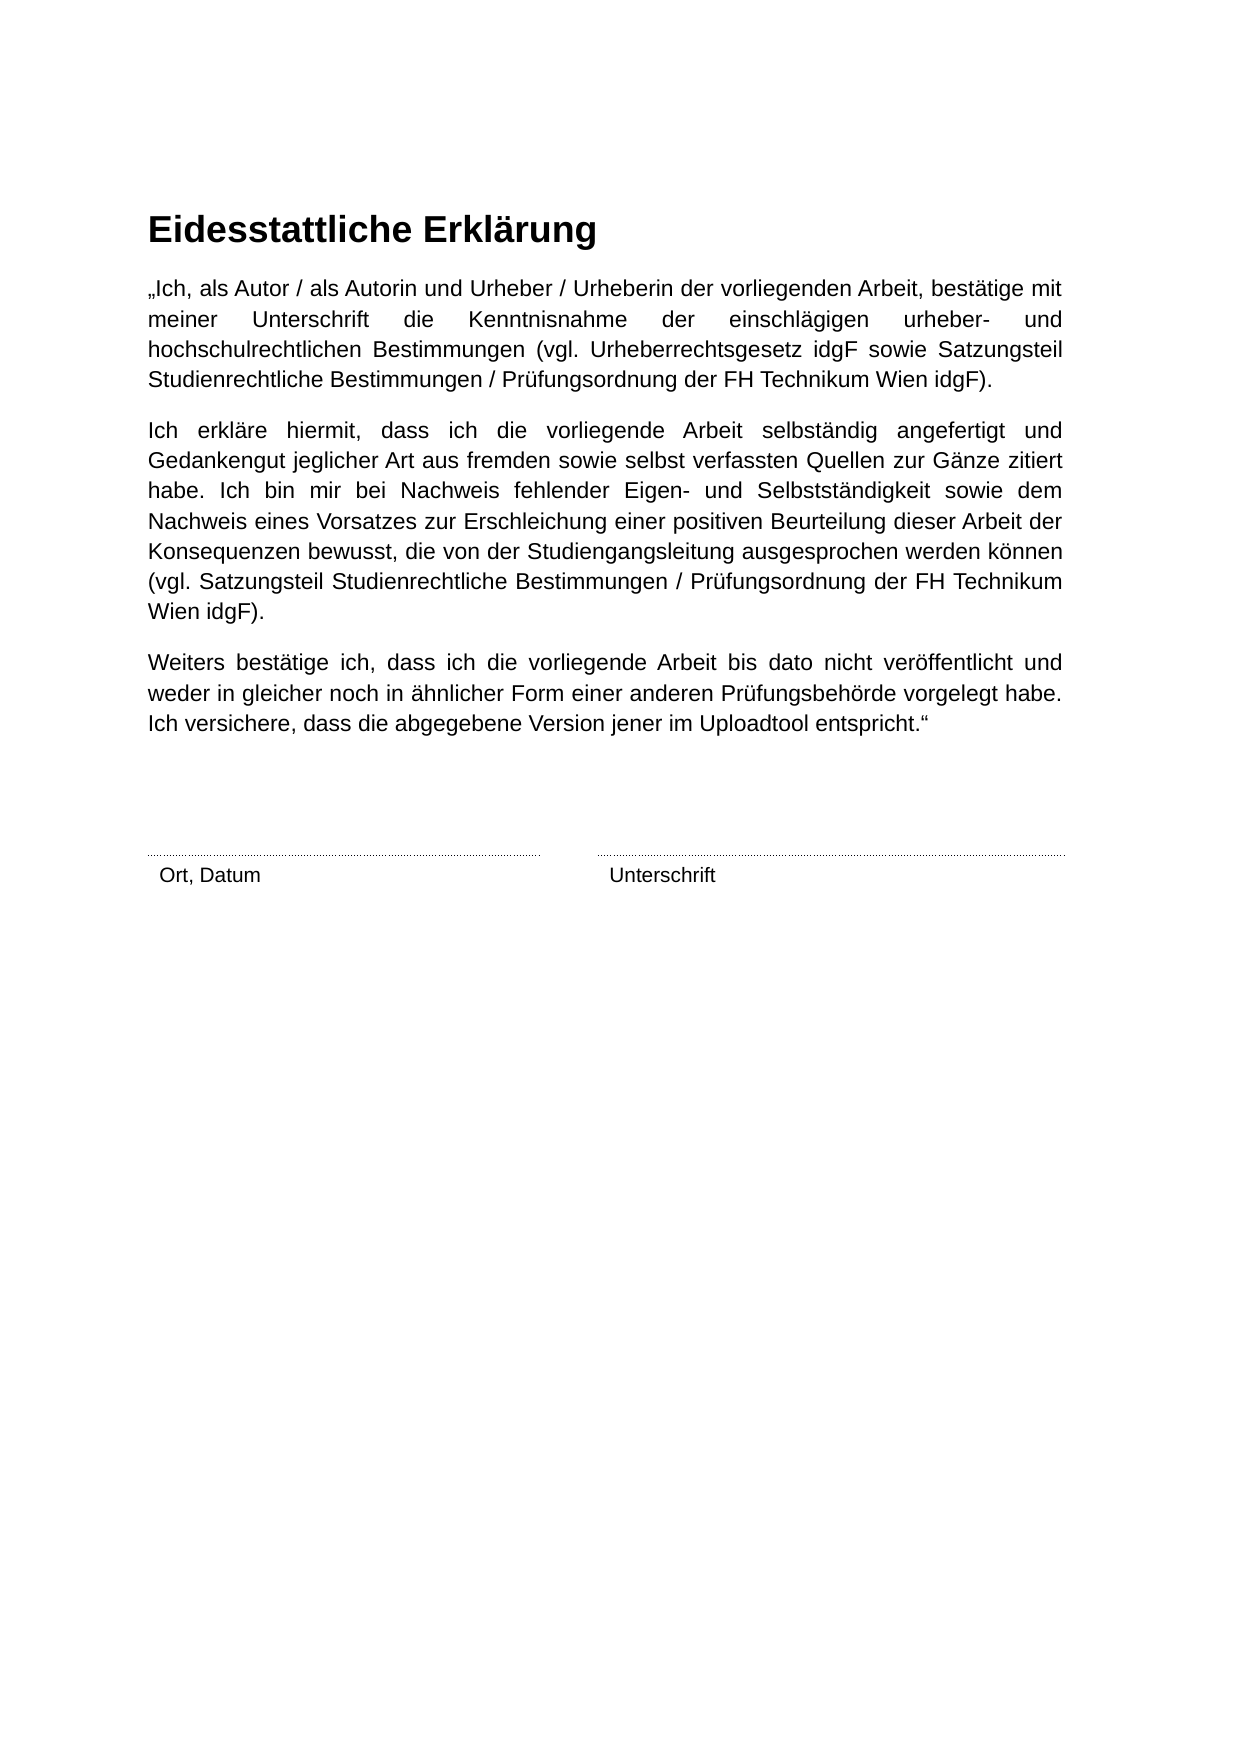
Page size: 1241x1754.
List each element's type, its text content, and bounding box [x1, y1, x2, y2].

text Weiters bestätige ich, dass ich die vorliegende Arbeit bis dato nicht veröffentlicht und weder in gleicher noch in ähnlicher Form einer anderen Prüfungsbehörde vorgelegt habe. Ich versichere, dass die abgegebene Version jener im Uploadtool entspricht.“ [148, 649, 1063, 736]
table_header [598, 829, 1067, 855]
table_cell Ort, Datum [148, 855, 542, 887]
table_cell Unterschrift [598, 855, 1067, 887]
table_header [148, 829, 542, 855]
table_header [542, 829, 598, 855]
table_cell [542, 855, 598, 887]
text „Ich, als Autor / als Autorin und Urheber / Urheberin der vorliegenden Arbeit, bestätige mit meiner Unterschrift die Kenntnisnahme der einschlägigen urheber- und hochschulrechtlichen Bestimmungen (vgl. Urheberrechtsgesetz idgF sowie Satzungsteil Studienrechtliche Bestimmungen / Prüfungsordnung der FH Technikum Wien idgF). [148, 275, 1063, 392]
text Eidesstattliche Erklärung [148, 207, 1063, 250]
text Ich erkläre hiermit, dass ich die vorliegende Arbeit selbständig angefertigt und Gedankengut jeglicher Art aus fremden sowie selbst verfassten Quellen zur Gänze zitiert habe. Ich bin mir bei Nachweis fehlender Eigen- und Selbstständigkeit sowie dem Nachweis eines Vorsatzes zur Erschleichung einer positiven Beurteilung dieser Arbeit der Konsequenzen bewusst, die von der Studiengangsleitung ausgesprochen werden können (vgl. Satzungsteil Studienrechtliche Bestimmungen / Prüfungsordnung der FH Technikum Wien idgF). [148, 417, 1063, 624]
